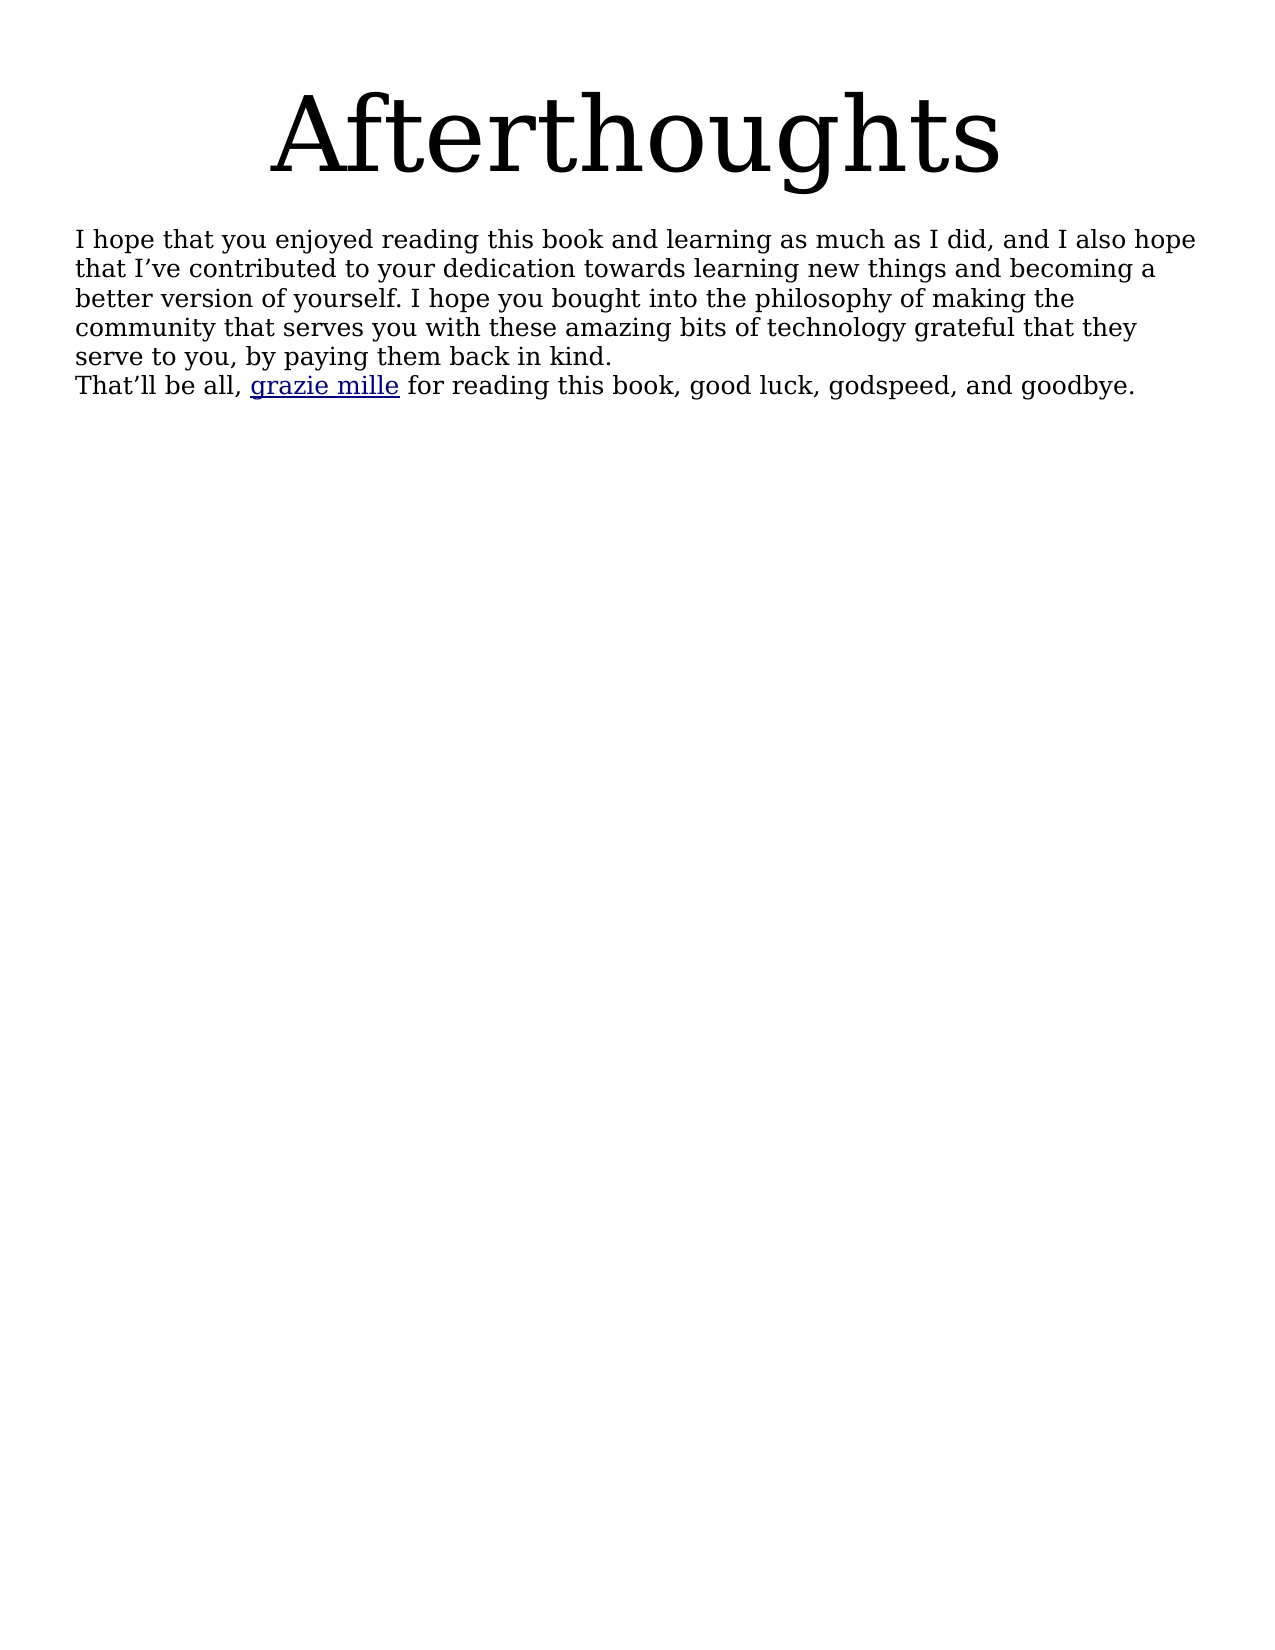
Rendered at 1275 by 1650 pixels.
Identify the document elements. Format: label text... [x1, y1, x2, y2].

text Afterthoughts [75, 75, 1200, 196]
text That’ll be all, grazie mille for reading this book, good luck, godspeed, and goodbye. [75, 371, 1200, 400]
text I hope that you enjoyed reading this book and learning as much as I did, and I also hope that I’ve contributed to your dedication towards learning new things and becoming a better version of yourself. I hope you bought into the philosophy of making the community that serves you with these amazing bits of technology grateful that they serve to you, by paying them back in kind. [75, 225, 1200, 371]
